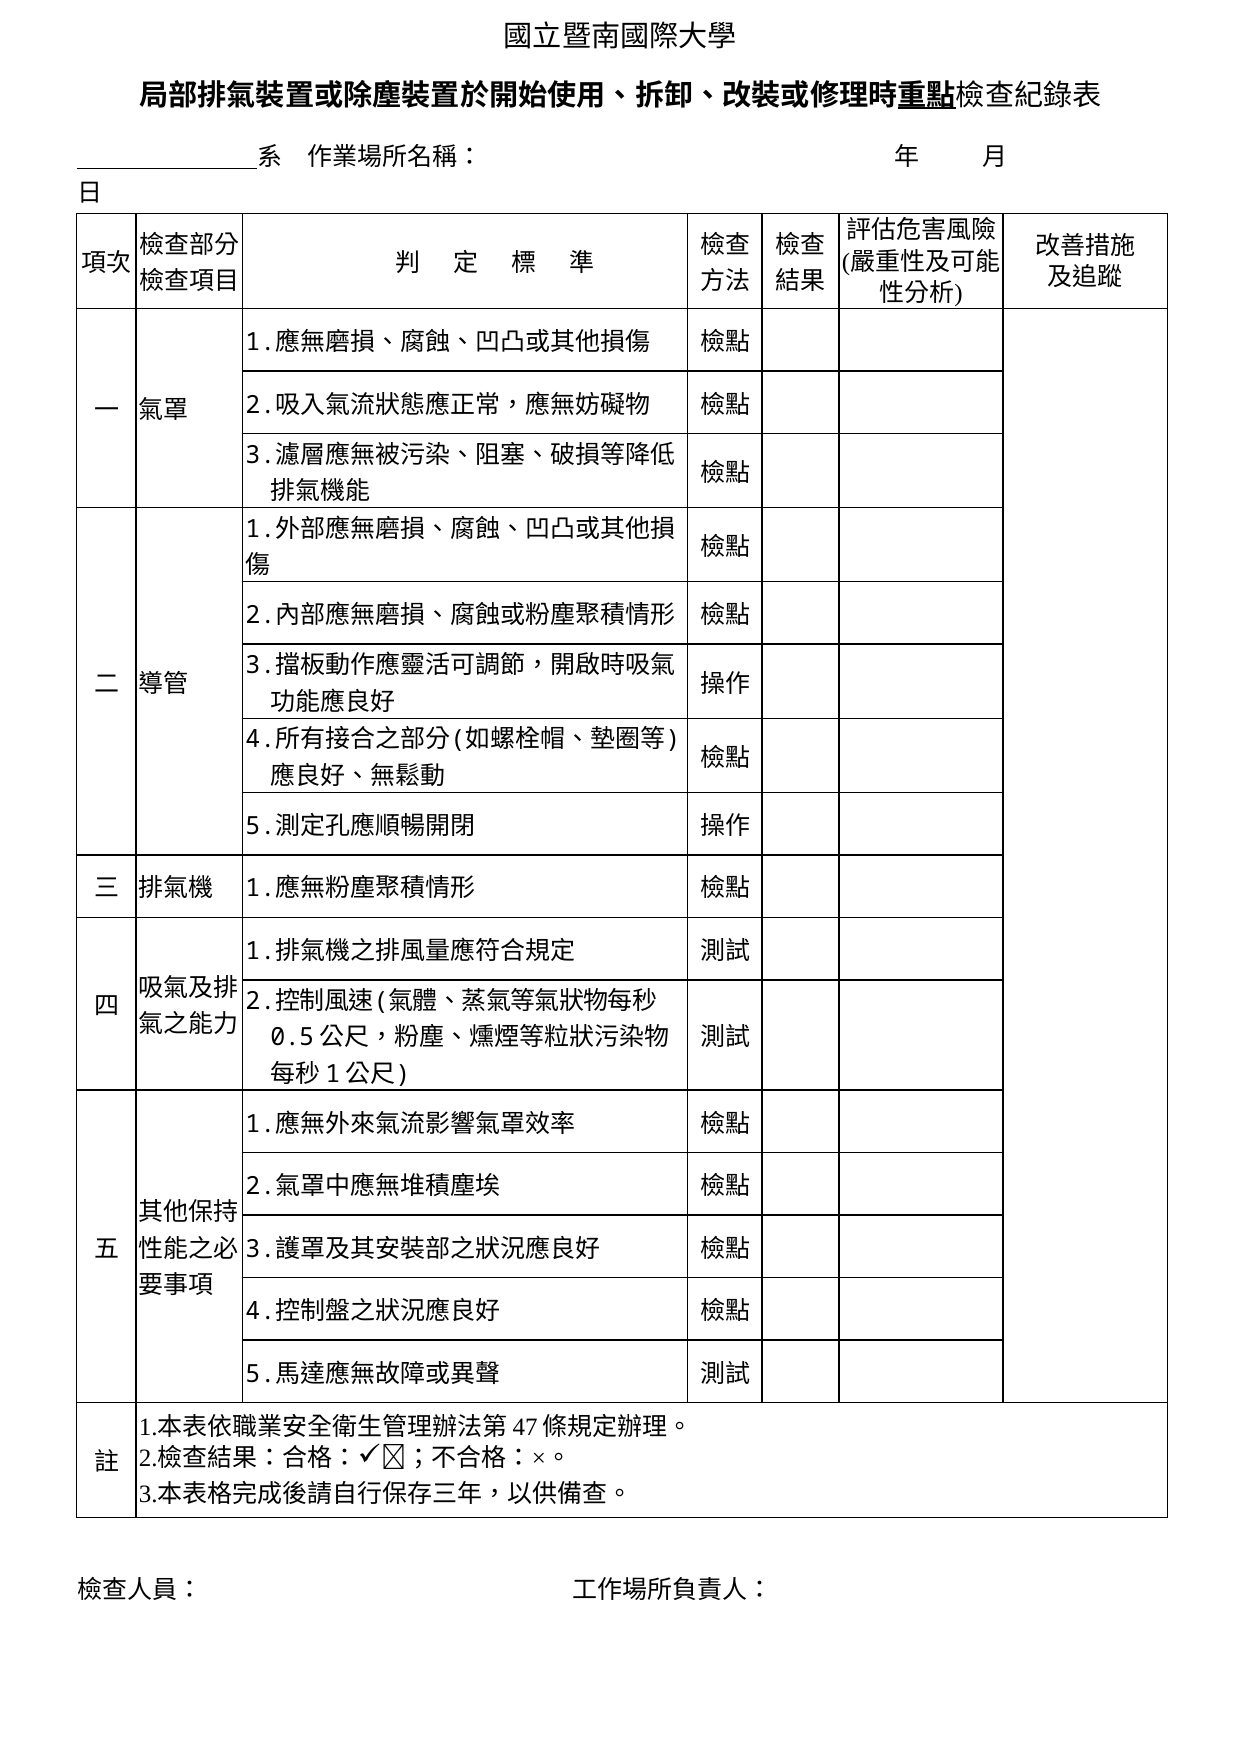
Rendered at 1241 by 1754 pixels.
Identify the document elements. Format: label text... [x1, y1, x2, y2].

table_cell 3.濾層應無被污染、阻塞、破損等降低排氣機能 [243, 434, 687, 507]
table_cell 檢點 [688, 582, 761, 643]
table_cell 1.外部應無磨損、腐蝕、凹凸或其他損傷 [243, 508, 687, 581]
table_cell 註 [77, 1403, 135, 1517]
table_cell [840, 1341, 1002, 1402]
table_cell 導管 [137, 508, 242, 854]
text 國立暨南國際大學 [77, 0, 1163, 58]
table_cell [174, 1518, 1167, 1569]
table_cell 四 [77, 918, 135, 1089]
table_cell 1.應無粉塵聚積情形 [243, 856, 687, 916]
table_cell [840, 719, 1002, 791]
table_cell 測試 [688, 918, 761, 979]
table_cell 1.應無外來氣流影響氣罩效率 [243, 1091, 687, 1152]
table_cell [840, 1216, 1002, 1277]
table_cell 檢點 [688, 309, 761, 370]
table_cell [763, 918, 838, 979]
table_cell 1.排氣機之排風量應符合規定 [243, 918, 687, 979]
table_cell [763, 508, 838, 581]
table_cell [840, 372, 1002, 433]
text 局部排氣裝置或除塵裝置於開始使用、拆卸、改裝或修理時重點檢查紀錄表 [77, 58, 1163, 117]
table_cell [840, 434, 1002, 507]
table_cell [840, 793, 1002, 854]
table_header 檢查部分 檢查項目 [137, 214, 242, 308]
table_cell 檢點 [688, 719, 761, 791]
table_cell [763, 434, 838, 507]
table_header 評估危害風險(嚴重性及可能性分析) [840, 214, 1002, 308]
text 檢查人員： 工作場所負責人： [77, 1569, 1163, 1606]
table_cell [1004, 309, 1167, 1402]
table_cell 檢點 [688, 508, 761, 581]
table_cell [763, 309, 838, 370]
table_header 檢查 方法 [688, 214, 761, 308]
table_cell 2.控制風速(氣體、蒸氣等氣狀物每秒0.5公尺，粉塵、燻煙等粒狀污染物每秒1公尺) [243, 981, 687, 1089]
table_cell 檢點 [688, 434, 761, 507]
table_cell [840, 918, 1002, 979]
table_cell [763, 582, 838, 643]
table_cell 4.控制盤之狀況應良好 [243, 1278, 687, 1339]
table_cell [840, 1091, 1002, 1152]
table_cell [840, 1153, 1002, 1214]
table_cell [77, 1518, 136, 1569]
table_cell 檢點 [688, 1278, 761, 1339]
table_cell 1.應無磨損、腐蝕、凹凸或其他損傷 [243, 309, 687, 370]
table_cell [840, 582, 1002, 643]
table_cell 3.護罩及其安裝部之狀況應良好 [243, 1216, 687, 1277]
table_cell [763, 793, 838, 854]
table_cell [840, 856, 1002, 916]
table_cell 5.馬達應無故障或異聲 [243, 1341, 687, 1402]
table_cell 測試 [688, 1341, 761, 1402]
table_cell [840, 309, 1002, 370]
table_cell [763, 719, 838, 791]
table_cell 測試 [688, 981, 761, 1089]
table_header 項次 [77, 214, 135, 308]
table_cell [763, 1216, 838, 1277]
table_cell 排氣機 [137, 856, 242, 916]
table_cell [763, 1091, 838, 1152]
table_cell 1.本表依職業安全衛生管理辦法第47條規定辦理。 2.檢查結果：合格：；不合格：×。 3.本表格完成後請自行保存三年，以供備查。 [137, 1403, 1167, 1517]
table_cell 檢點 [688, 1216, 761, 1277]
table_cell 2.氣罩中應無堆積塵埃 [243, 1153, 687, 1214]
table_cell 其他保持性能之必要事項 [137, 1091, 242, 1402]
table_cell [763, 1278, 838, 1339]
table_cell 5.測定孔應順暢開閉 [243, 793, 687, 854]
table_cell 操作 [688, 645, 761, 717]
table_cell 二 [77, 508, 135, 854]
table_cell 檢點 [688, 1091, 761, 1152]
table_header 改善措施 及追蹤 [1004, 214, 1167, 308]
table_cell [763, 372, 838, 433]
table_cell [763, 645, 838, 717]
table_cell 氣罩 [137, 309, 242, 507]
table_cell 一 [77, 309, 135, 507]
table_cell 吸氣及排氣之能力 [137, 918, 242, 1089]
table_cell 檢點 [688, 1153, 761, 1214]
table_cell [840, 981, 1002, 1089]
table_cell 3.擋板動作應靈活可調節，開啟時吸氣功能應良好 [243, 645, 687, 717]
table_cell 操作 [688, 793, 761, 854]
table_cell [840, 508, 1002, 581]
table_cell [840, 1278, 1002, 1339]
table_cell 2.內部應無磨損、腐蝕或粉塵聚積情形 [243, 582, 687, 643]
table_cell [763, 1341, 838, 1402]
text 系 作業場所名稱： 年 月 日 [77, 137, 1063, 209]
table_cell 五 [77, 1091, 135, 1402]
table_cell 檢點 [688, 372, 761, 433]
table_cell 2.吸入氣流狀態應正常，應無妨礙物 [243, 372, 687, 433]
table_cell [763, 1153, 838, 1214]
table_cell [763, 856, 838, 916]
table_header 判定標準 [243, 214, 687, 308]
table_cell 檢點 [688, 856, 761, 916]
table_cell 三 [77, 856, 135, 916]
table_cell [763, 981, 838, 1089]
table_cell 4.所有接合之部分(如螺栓帽、墊圈等)應良好、無鬆動 [243, 719, 687, 791]
table_cell [136, 1518, 173, 1569]
table_header 檢查結果 [763, 214, 838, 308]
table_cell [840, 645, 1002, 717]
